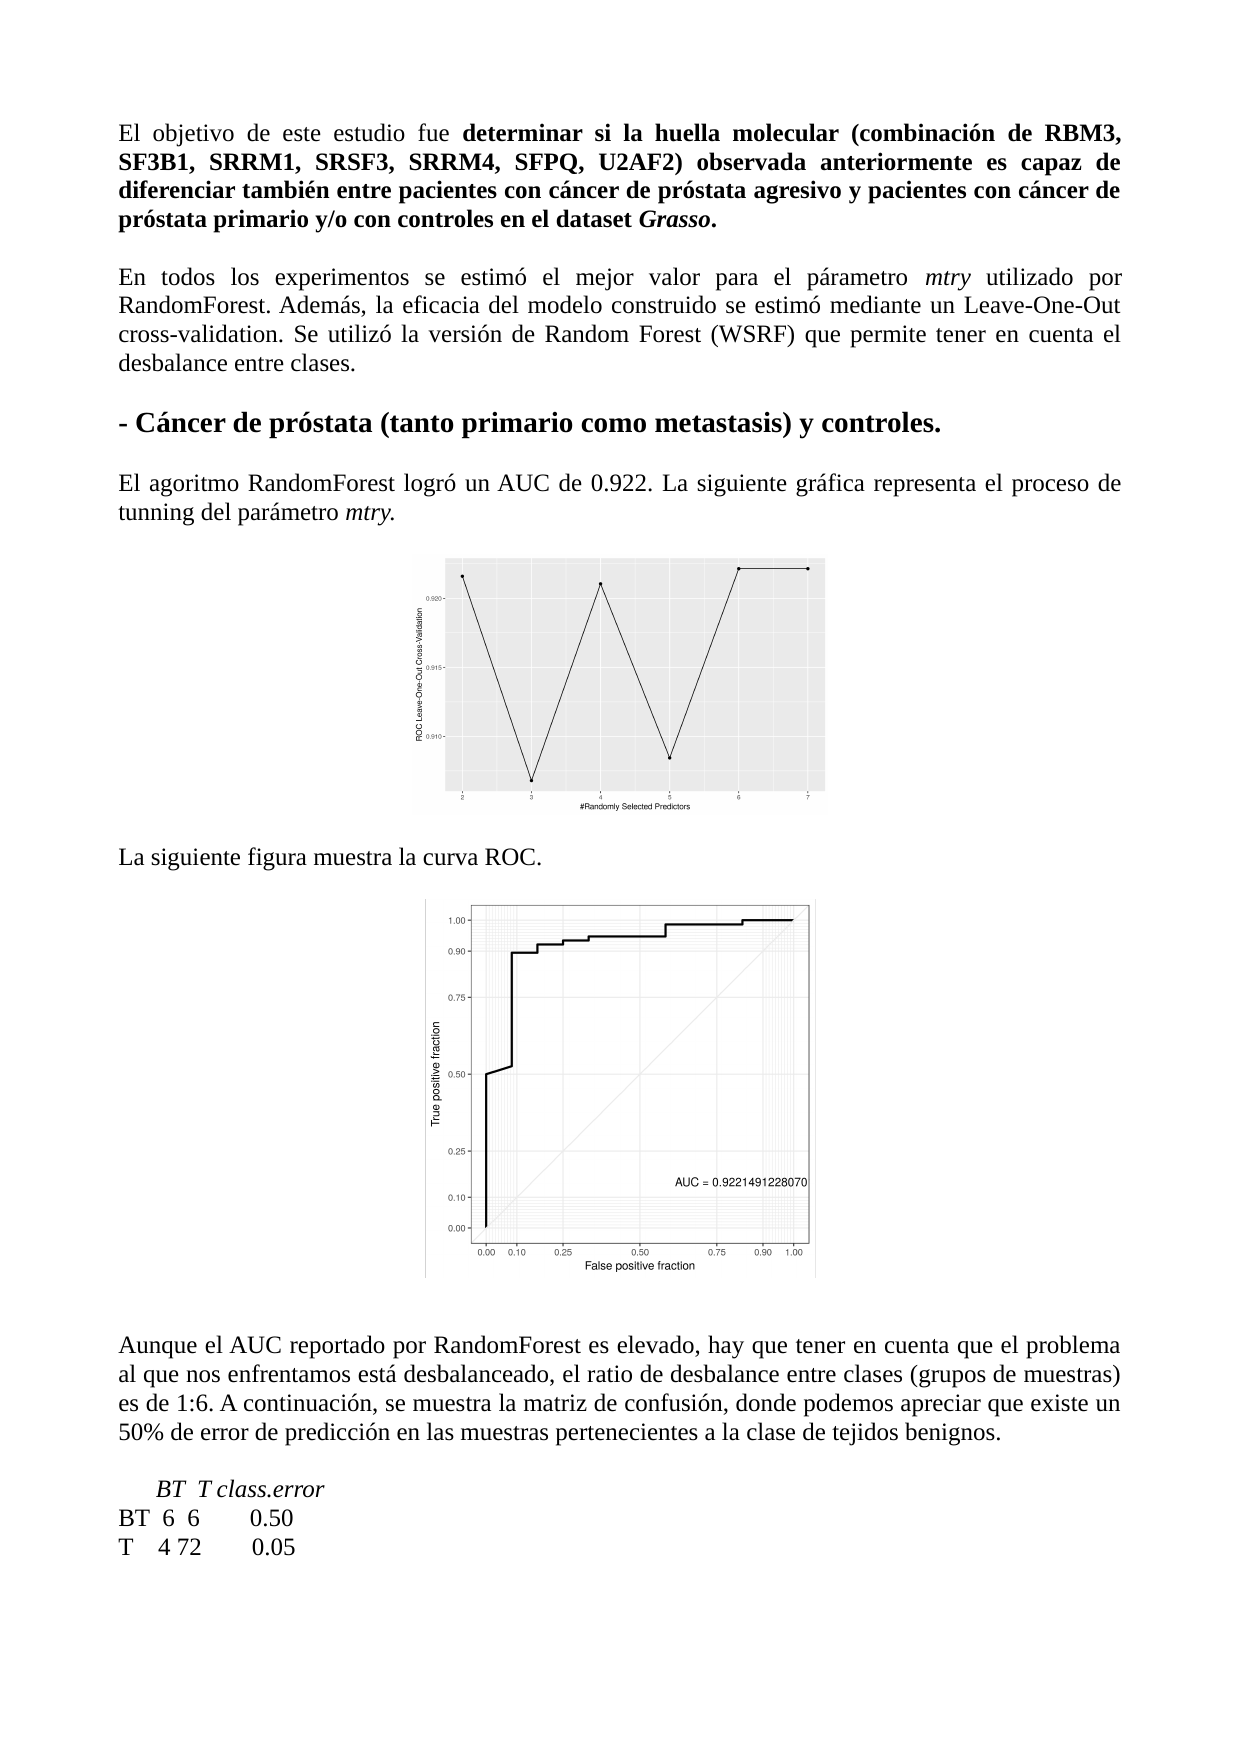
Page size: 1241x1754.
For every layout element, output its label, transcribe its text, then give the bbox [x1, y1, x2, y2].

text En todos los experimentos se estimó el mejor valor para el párametro mtry utilizado por RandomForest. Además, la eficacia del modelo construido se estimó mediante un Leave-One-Out cross-validation. Se utilizó la versión de Random Forest (WSRF) que permite tener en cuenta el desbalance entre clases. [118, 262, 1122, 377]
text El objetivo de este estudio fue determinar si la huella molecular (combinación de RBM3, SF3B1, SRRM1, SRSF3, SRRM4, SFPQ, U2AF2) observada anteriormente es capaz de diferenciar también entre pacientes con cáncer de próstata agresivo y pacientes con cáncer de próstata primario y/o con controles en el dataset Grasso. [118, 118, 1122, 233]
picture [412, 554, 829, 815]
text - Cáncer de próstata (tanto primario como metastasis) y controles. [118, 406, 1122, 439]
picture [317, 899, 923, 1278]
text Aunque el AUC reportado por RandomForest es elevado, hay que tener en cuenta que el problema al que nos enfrentamos está desbalanceado, el ratio de desbalance entre clases (grupos de muestras) es de 1:6. A continuación, se muestra la matriz de confusión, donde podemos apreciar que existe un 50% de error de predicción en las muestras pertenecientes a la clase de tejidos benignos. [118, 1330, 1122, 1445]
text BT T class.error [118, 1474, 1122, 1503]
text La siguiente figura muestra la curva ROC. [118, 842, 1122, 870]
text T 4 72 0.05 [118, 1532, 1122, 1560]
text El agoritmo RandomForest logró un AUC de 0.922. La siguiente gráfica representa el proceso de tunning del parámetro mtry. [118, 468, 1122, 525]
text BT 6 6 0.50 [118, 1503, 1122, 1532]
